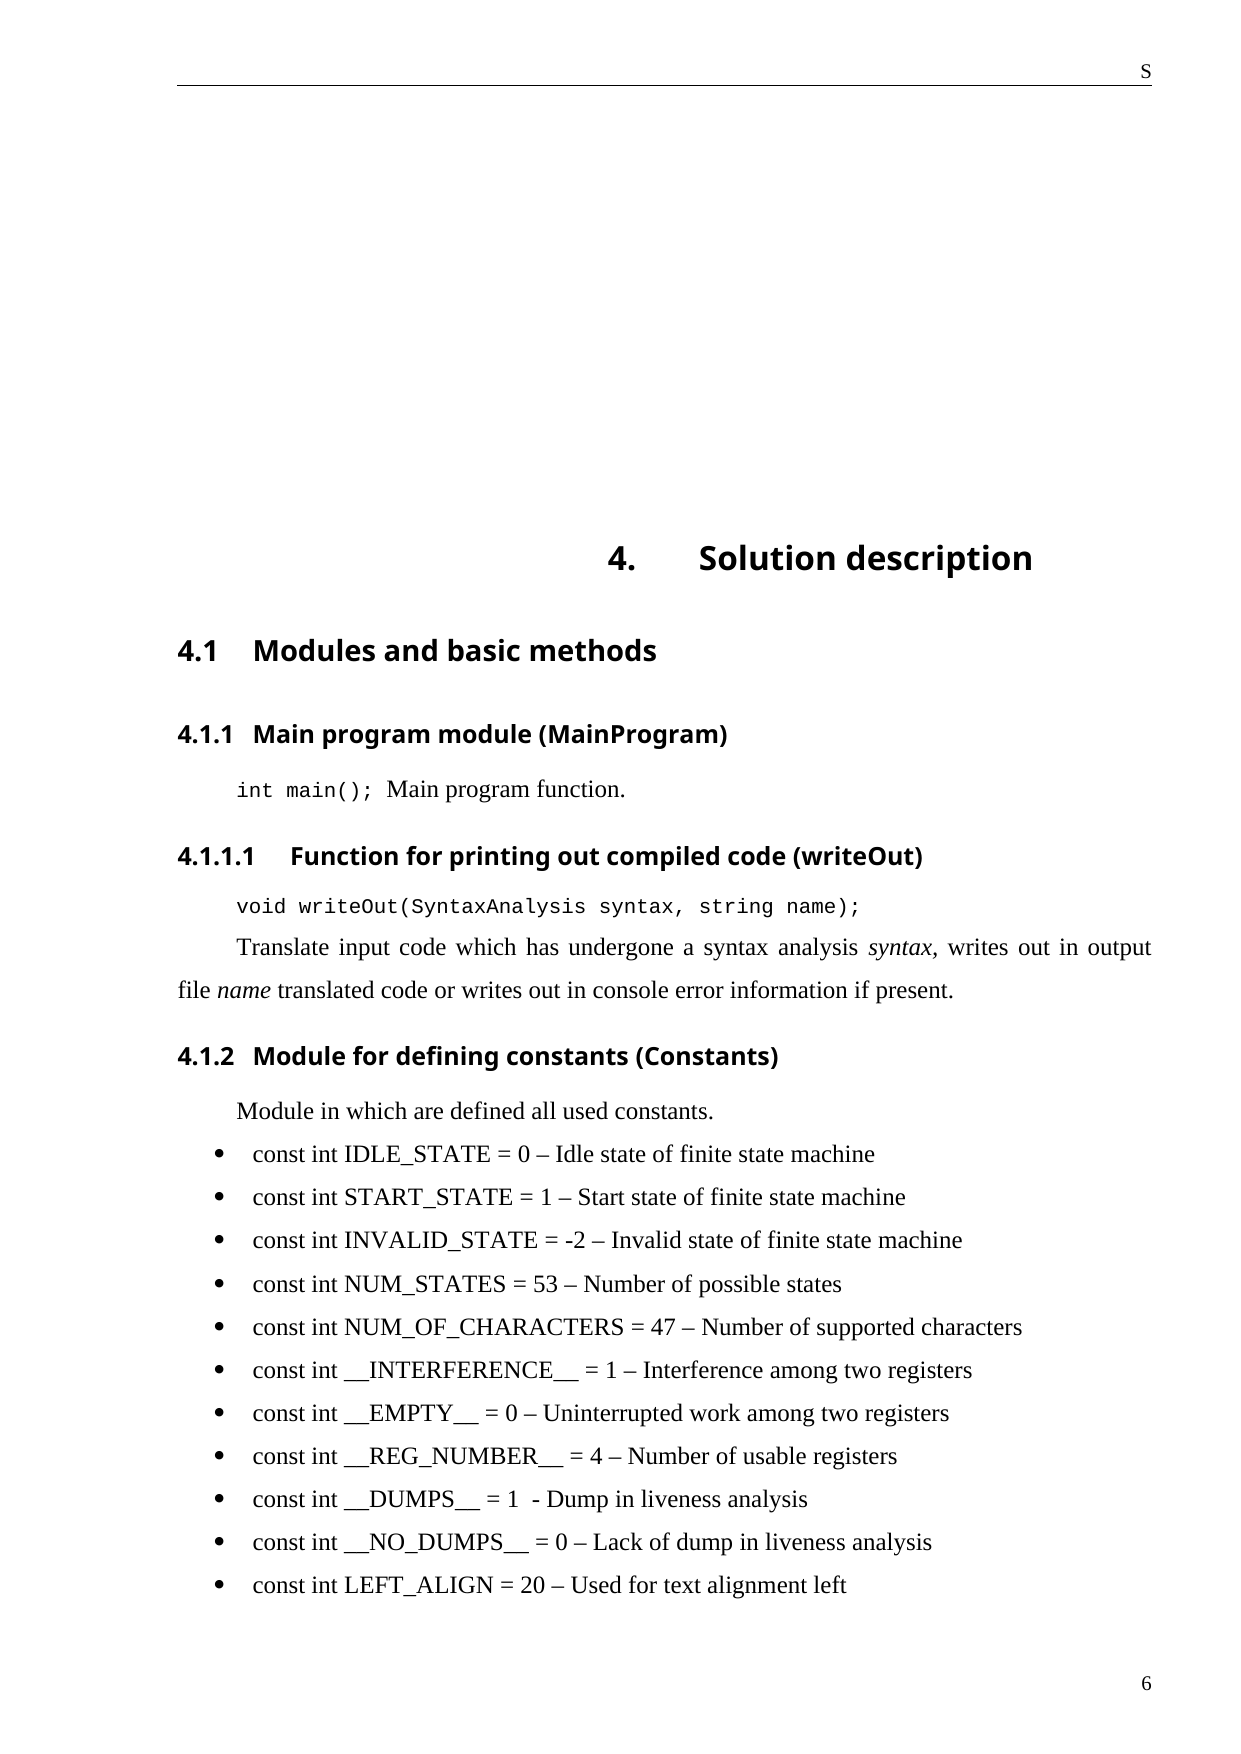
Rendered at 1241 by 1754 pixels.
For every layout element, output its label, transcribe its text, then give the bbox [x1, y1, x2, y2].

list const int START_STATE = 1 – Start state of finite state machine [215, 1182, 1152, 1211]
list const int __REG_NUMBER__ = 4 – Number of usable registers [215, 1441, 1152, 1470]
subtitle Solution description [177, 535, 1033, 580]
list const int __INTERFERENCE__ = 1 – Interference among two registers [215, 1355, 1152, 1384]
text int main(); Main program function. [177, 774, 1152, 803]
list const int NUM_STATES = 53 – Number of possible states [215, 1269, 1152, 1297]
list const int __NO_DUMPS__ = 0 – Lack of dump in liveness analysis [215, 1527, 1152, 1556]
subtitle Main program module (MainProgram) [177, 717, 1152, 751]
subtitle Function for printing out compiled code (writeOut) [177, 839, 1152, 873]
text Module in which are defined all used constants. [177, 1096, 1152, 1125]
subtitle Module for defining constants (Constants) [177, 1039, 1152, 1073]
list const int NUM_OF_CHARACTERS = 47 – Number of supported characters [215, 1312, 1152, 1341]
list const int __EMPTY__ = 0 – Uninterrupted work among two registers [215, 1398, 1152, 1427]
list const int __DUMPS__ = 1 - Dump in liveness analysis [215, 1484, 1152, 1513]
text void writeOut(SyntaxAnalysis syntax, string name); [177, 896, 1152, 920]
list const int INVALID_STATE = -2 – Invalid state of finite state machine [215, 1226, 1152, 1254]
list const int IDLE_STATE = 0 – Idle state of finite state machine [215, 1139, 1152, 1168]
text Translate input code which has undergone a syntax analysis syntax, writes out in output file name translated code or writes out in console error information if present. [177, 932, 1152, 1004]
list const int LEFT_ALIGN = 20 – Used for text alignment left [215, 1571, 1152, 1599]
subtitle Modules and basic methods [177, 630, 1152, 670]
